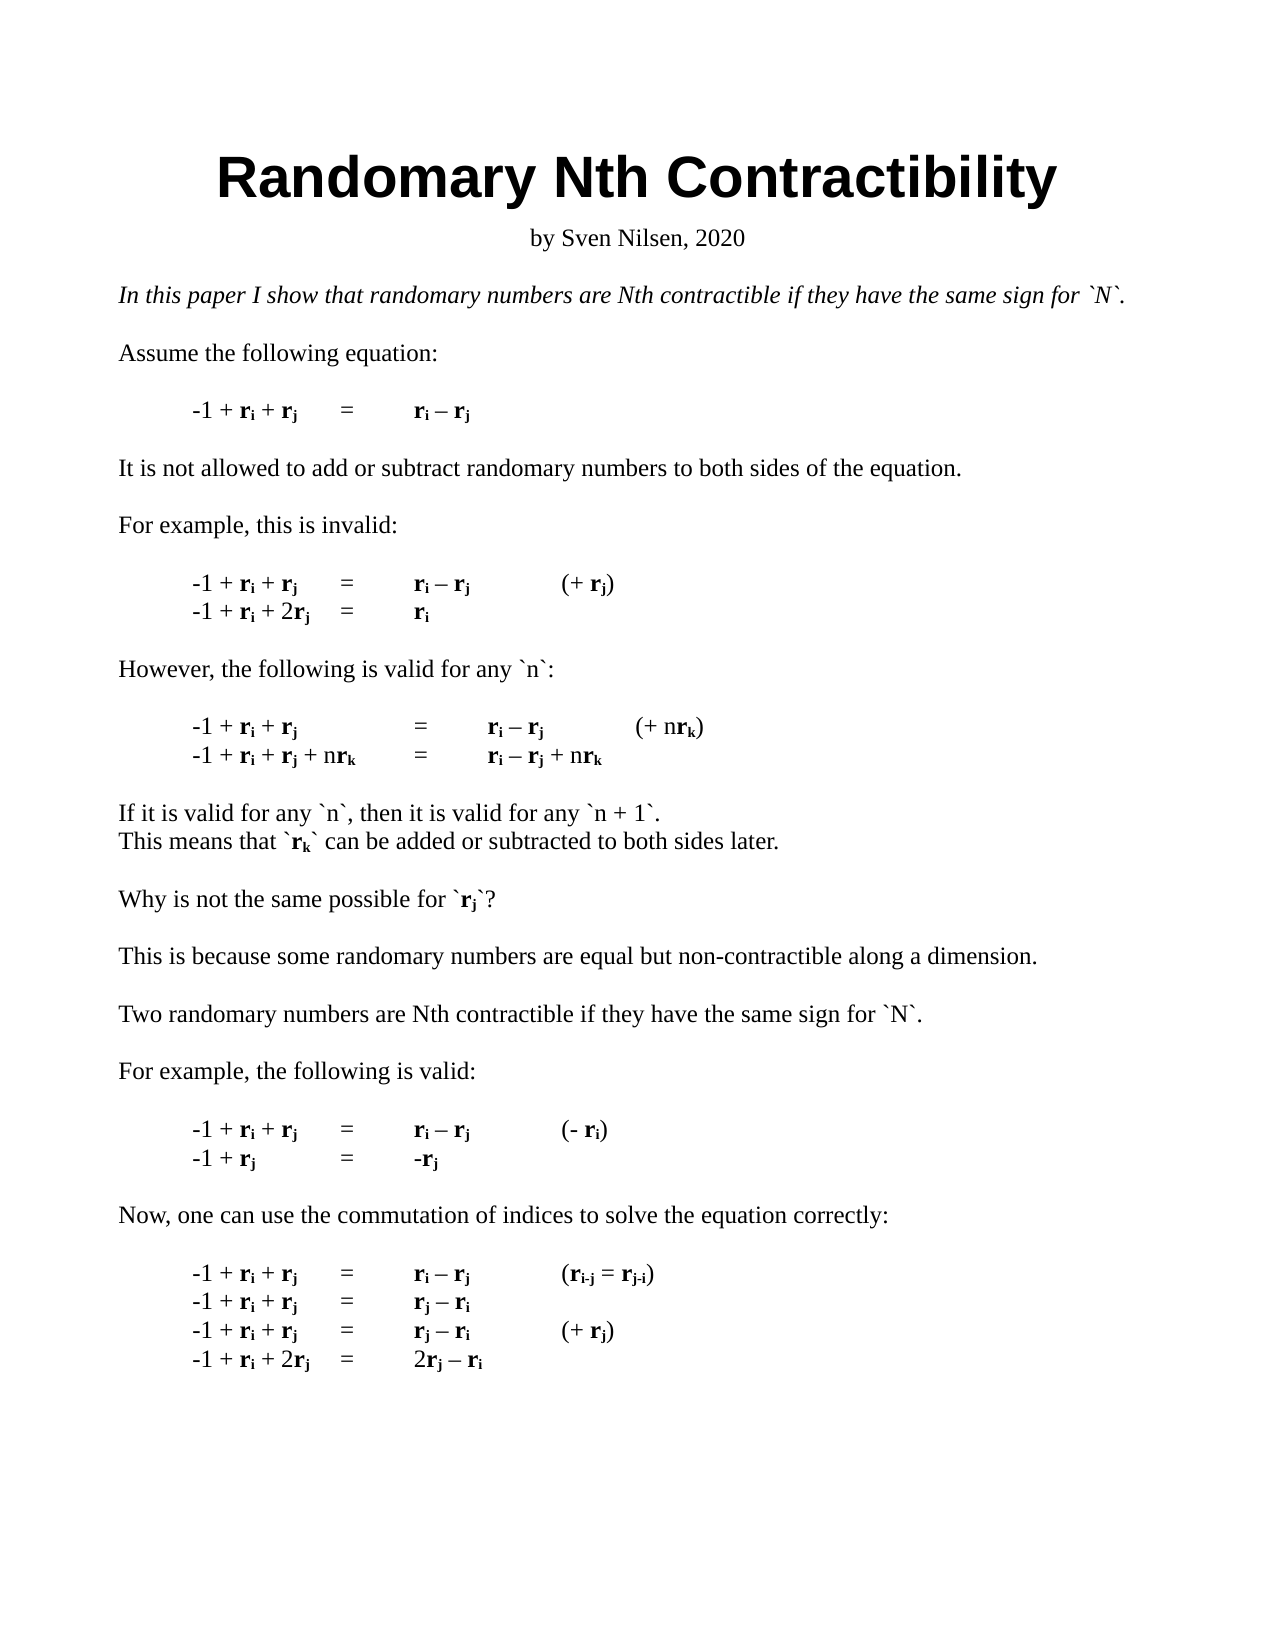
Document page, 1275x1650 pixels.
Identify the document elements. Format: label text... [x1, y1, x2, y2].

text Two randomary numbers are Nth contractible if they have the same sign for `N`. [118, 999, 1157, 1028]
text This is because some randomary numbers are equal but non-contractible along a dimension. [118, 941, 1157, 970]
text If it is valid for any `n`, then it is valid for any `n + 1`. [118, 798, 1157, 826]
text -1 + ri + 2rj = 2rj – ri [118, 1344, 1157, 1373]
text by Sven Nilsen, 2020 [118, 223, 1157, 251]
text -1 + ri + rj = rj – ri [118, 1286, 1157, 1315]
text -1 + ri + rj = ri – rj [118, 395, 1157, 424]
text In this paper I show that randomary numbers are Nth contractible if they have the same sign for `N`. [118, 280, 1157, 309]
text -1 + ri + rj + nrk = ri – rj + nrk [118, 740, 1157, 769]
text Assume the following equation: [118, 338, 1157, 366]
text -1 + ri + rj = ri – rj (+ nrk) [118, 711, 1157, 740]
text Now, one can use the commutation of indices to solve the equation correctly: [118, 1200, 1157, 1229]
text -1 + ri + rj = ri – rj (+ rj) [118, 568, 1157, 596]
text For example, the following is valid: [118, 1056, 1157, 1085]
text -1 + ri + rj = rj – ri (+ rj) [118, 1315, 1157, 1344]
text For example, this is invalid: [118, 510, 1157, 539]
text -1 + ri + 2rj = ri [118, 596, 1157, 625]
text It is not allowed to add or subtract randomary numbers to both sides of the equation. [118, 453, 1157, 481]
text -1 + ri + rj = ri – rj (ri-j = rj-i) [118, 1258, 1157, 1286]
text This means that `rk` can be added or subtracted to both sides later. [118, 826, 1157, 855]
text -1 + rj = -rj [118, 1143, 1157, 1171]
text -1 + ri + rj = ri – rj (- ri) [118, 1114, 1157, 1143]
text However, the following is valid for any `n`: [118, 654, 1157, 683]
title Randomary Nth Contractibility [118, 143, 1157, 210]
text Why is not the same possible for `rj`? [118, 884, 1157, 913]
